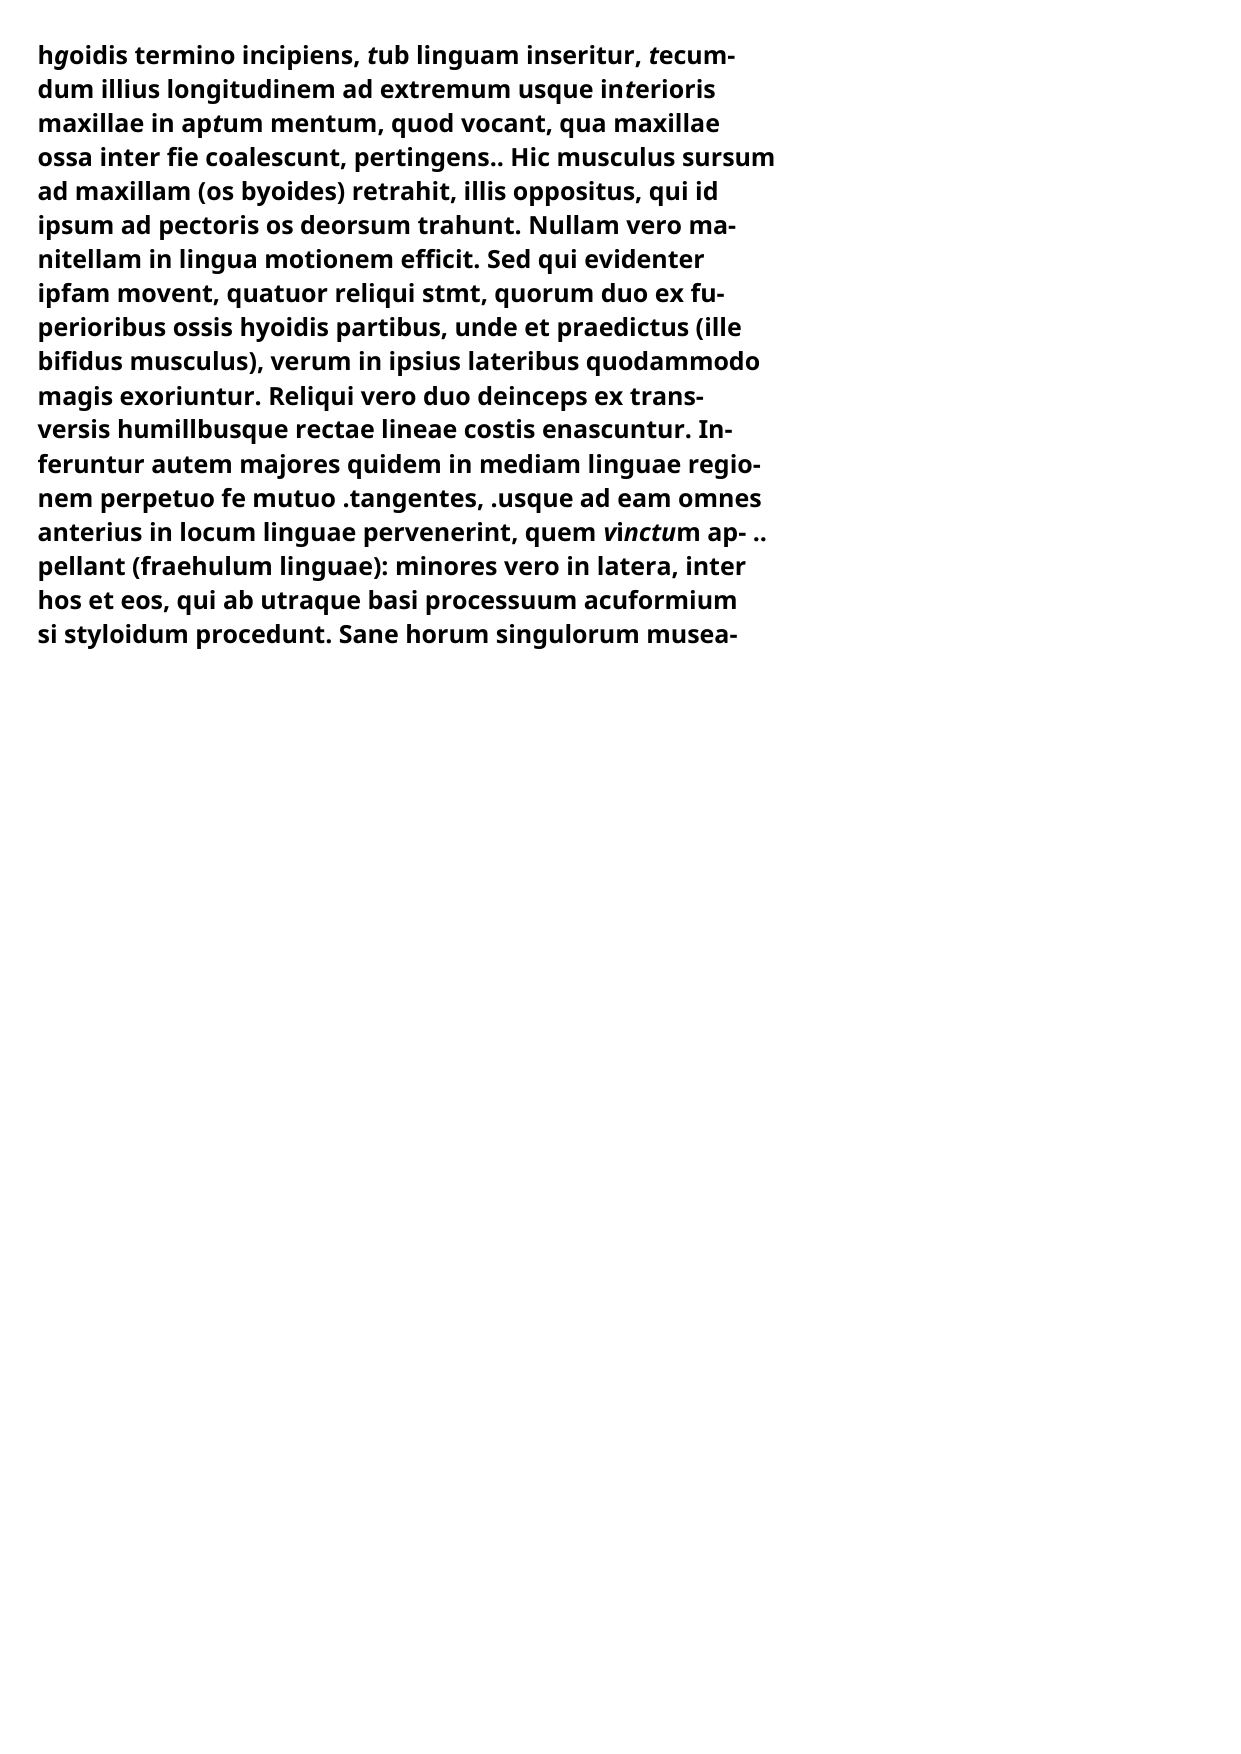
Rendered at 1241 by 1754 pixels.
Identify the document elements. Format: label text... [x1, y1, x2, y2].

text hgoidis termino incipiens, tub linguam inseritur, tecum- dum illius longitudinem ad extremum usque interioris maxillae in aptum mentum, quod vocant, qua maxillae ossa inter fie coalescunt, pertingens.. Hic musculus sursum ad maxillam (os byoides) retrahit, illis oppositus, qui id ipsum ad pectoris os deorsum trahunt. Nullam vero ma- nitellam in lingua motionem efficit. Sed qui evidenter ipfam movent, quatuor reliqui stmt, quorum duo ex fu- perioribus ossis hyoidis partibus, unde et praedictus (ille bifidus musculus), verum in ipsius lateribus quodammodo magis exoriuntur. Reliqui vero duo deinceps ex trans- versis humillbusque rectae lineae costis enascuntur. In- feruntur autem majores quidem in mediam linguae regio- nem perpetuo fe mutuo .tangentes, .usque ad eam omnes anterius in locum linguae pervenerint, quem vinctum ap- .. pellant (fraehulum linguae): minores vero in latera, inter hos et eos, qui ab utraque basi processuum acuformium si styloidum procedunt. Sane horum singulorum musea- [37, 37, 1203, 651]
